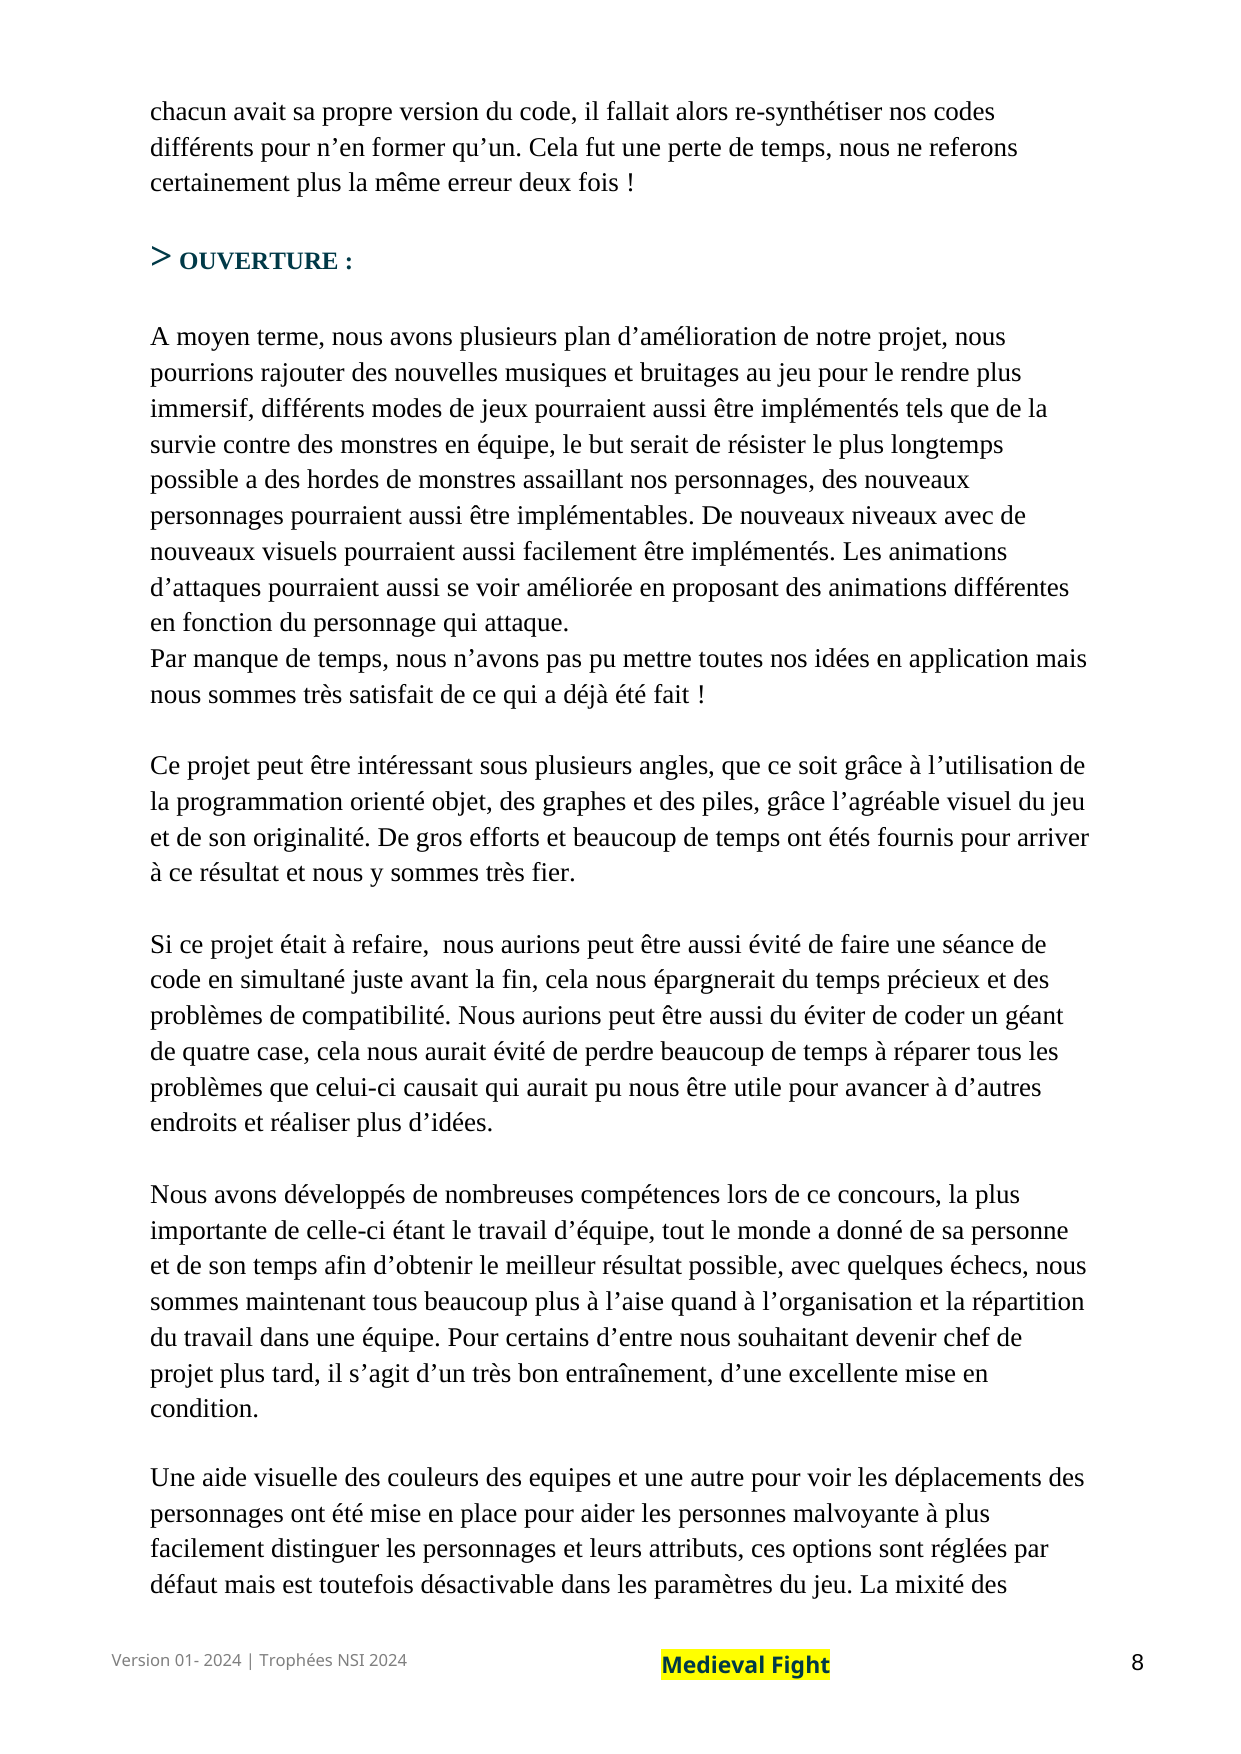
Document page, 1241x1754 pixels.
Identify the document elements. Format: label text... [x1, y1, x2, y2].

text Si ce projet était à refaire, nous aurions peut être aussi évité de faire une séance de code en simultané juste avant la fin, cela nous épargnerait du temps précieux et des problèmes de compatibilité. Nous aurions peut être aussi du éviter de coder un géant de quatre case, cela nous aurait évité de perdre beaucoup de temps à réparer tous les problèmes que celui-ci causait qui aurait pu nous être utile pour avancer à d’autres endroits et réaliser plus d’idées. [150, 928, 1090, 1138]
text Une aide visuelle des couleurs des equipes et une autre pour voir les déplacements des personnages ont été mise en place pour aider les personnes malvoyante à plus facilement distinguer les personnages et leurs attributs, ces options sont réglées par défaut mais est toutefois désactivable dans les paramètres du jeu. La mixité des [150, 1461, 1090, 1599]
text Par manque de temps, nous n’avons pas pu mettre toutes nos idées en application mais nous sommes très satisfait de ce qui a déjà été fait ! [150, 642, 1090, 709]
text chacun avait sa propre version du code, il fallait alors re-synthétiser nos codes différents pour n’en former qu’un. Cela fut une perte de temps, nous ne referons certainement plus la même erreur deux fois ! [150, 95, 1090, 198]
text A moyen terme, nous avons plusieurs plan d’amélioration de notre projet, nous pourrions rajouter des nouvelles musiques et bruitages au jeu pour le rendre plus immersif, différents modes de jeux pourraient aussi être implémentés tels que de la survie contre des monstres en équipe, le but serait de résister le plus longtemps possible a des hordes de monstres assaillant nos personnages, des nouveaux personnages pourraient aussi être implémentables. De nouveaux niveaux avec de nouveaux visuels pourraient aussi facilement être implémentés. Les animations d’attaques pourraient aussi se voir améliorée en proposant des animations différentes en fonction du personnage qui attaque. [150, 321, 1090, 637]
text > OUVERTURE : [150, 232, 1090, 278]
text Ce projet peut être intéressant sous plusieurs angles, que ce soit grâce à l’utilisation de la programmation orienté objet, des graphes et des piles, grâce l’agréable visuel du jeu et de son originalité. De gros efforts et beaucoup de temps ont étés fournis pour arriver à ce résultat et nous y sommes très fier. [150, 749, 1090, 888]
text Nous avons développés de nombreuses compétences lors de ce concours, la plus importante de celle-ci étant le travail d’équipe, tout le monde a donné de sa personne et de son temps afin d’obtenir le meilleur résultat possible, avec quelques échecs, nous sommes maintenant tous beaucoup plus à l’aise quand à l’organisation et la répartition du travail dans une équipe. Pour certains d’entre nous souhaitant devenir chef de projet plus tard, il s’agit d’un très bon entraînement, d’une excellente mise en condition. [150, 1178, 1090, 1423]
